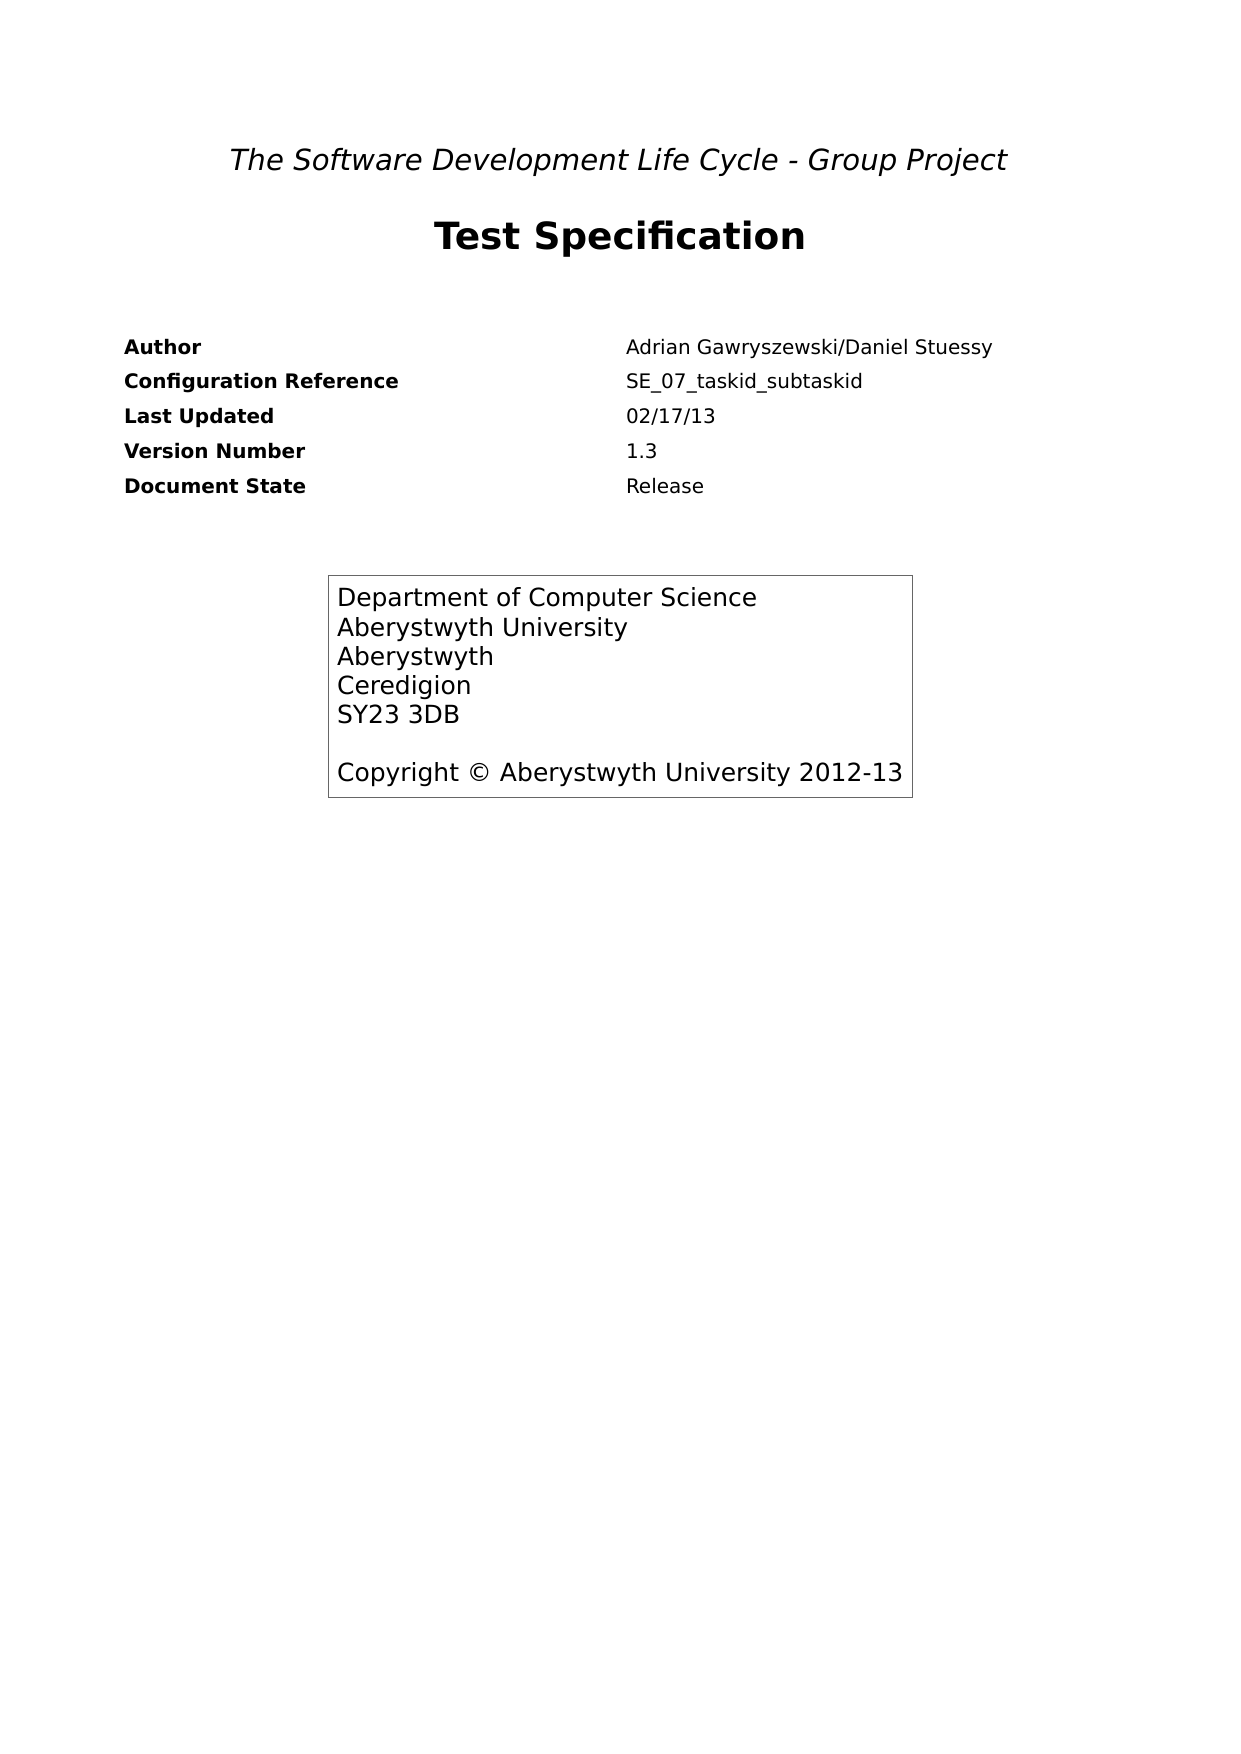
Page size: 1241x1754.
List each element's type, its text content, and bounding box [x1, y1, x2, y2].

text Department of Computer Science [337, 584, 903, 613]
table_cell 1.3 [620, 434, 1122, 469]
text Copyright © Aberystwyth University 2012-13 [337, 759, 903, 788]
table_cell Configuration Reference [118, 365, 620, 399]
table_header Adrian Gawryszewski/Daniel Stuessy [620, 330, 1122, 364]
table_cell Release [620, 469, 1122, 504]
subtitle The Software Development Life Cycle - Group Project [118, 143, 1122, 177]
table_cell Last Updated [118, 399, 620, 434]
text Aberystwyth University [337, 613, 903, 642]
text Ceredigion [337, 671, 903, 700]
table_cell Version Number [118, 434, 620, 469]
text Aberystwyth [337, 642, 903, 671]
title Test Specification [118, 214, 1122, 258]
table_header Author [118, 330, 620, 364]
text SY23 3DB [337, 700, 903, 729]
table_cell Document State [118, 469, 620, 504]
table_cell 17/02/13 [620, 399, 1122, 434]
table_cell SE_07_taskid_subtaskid [620, 365, 1122, 399]
